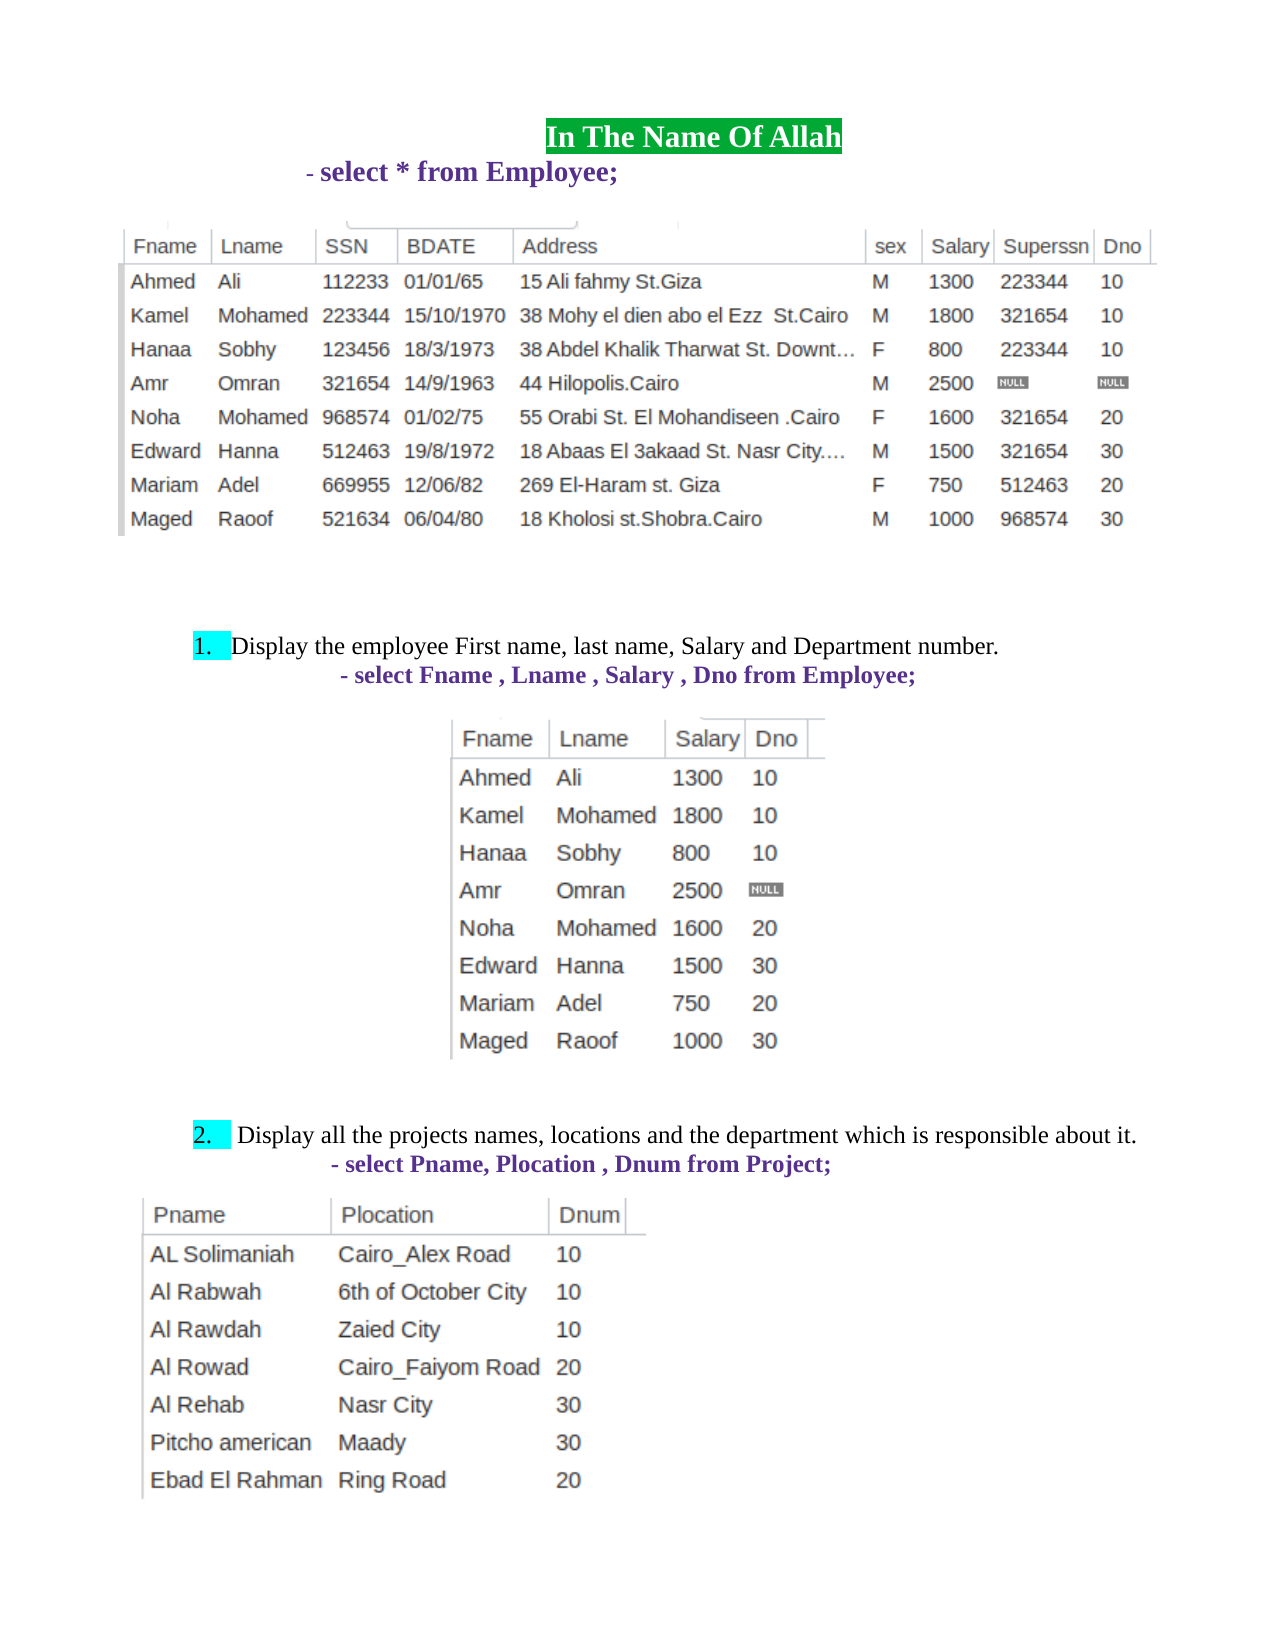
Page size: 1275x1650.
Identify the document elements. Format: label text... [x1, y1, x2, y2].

list Display all the projects names, locations and the department which is responsible about it. [231, 1120, 1157, 1149]
text - select Fname , Lname , Salary , Dno from Employee; [118, 660, 1157, 689]
picture [141, 1198, 647, 1507]
text - select Pname, Plocation , Dnum from Project; [118, 1149, 1157, 1177]
list Display the employee First name, last name, Salary and Department number. [231, 631, 1157, 660]
list - select * from Employee; [268, 154, 1157, 188]
picture [118, 221, 1157, 536]
picture [450, 717, 826, 1077]
list In The Name Of Allah [193, 118, 1157, 154]
